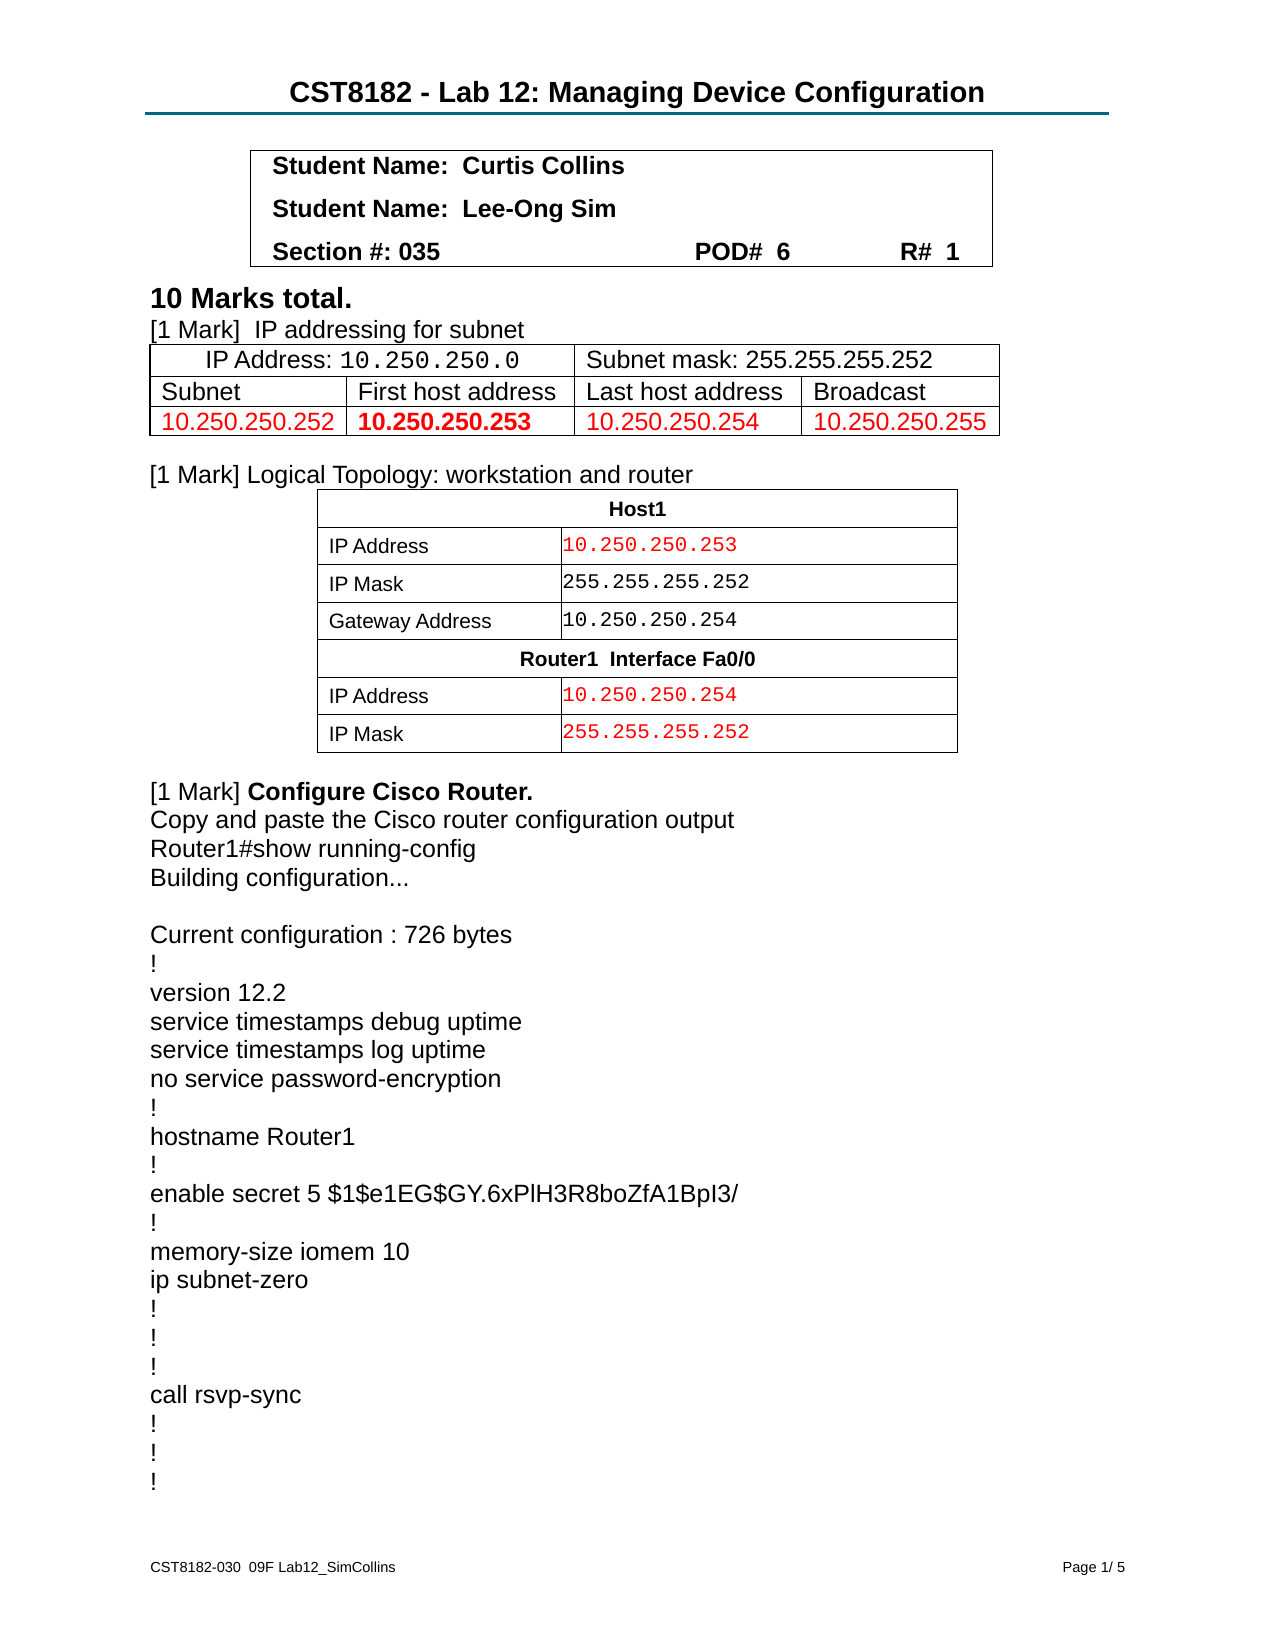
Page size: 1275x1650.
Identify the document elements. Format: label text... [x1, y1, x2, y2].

text Router1#show running-config [150, 834, 1125, 863]
text ! [150, 949, 1125, 978]
text [1 Mark] Configure Cisco Router. [150, 777, 1125, 805]
text ! [150, 1208, 1125, 1237]
table_cell Gateway Address [318, 603, 561, 639]
text ! [150, 1294, 1125, 1323]
text memory-size iomem 10 [150, 1237, 1125, 1265]
text 10 Marks total. [150, 281, 1125, 315]
table_cell First host address [347, 377, 574, 406]
table_header IP Address: 10.250.250.0 [151, 345, 574, 376]
text Copy and paste the Cisco router configuration output [150, 805, 1125, 834]
text Section #: 035 POD# 6 R# 1 [251, 236, 992, 266]
table_cell 10.250.250.254 [562, 678, 957, 714]
table_cell 255.255.255.252 [562, 715, 957, 752]
table_cell IP Address [318, 678, 561, 714]
table_cell Broadcast [802, 377, 999, 406]
text no service password-encryption [150, 1064, 1125, 1093]
table_cell Last host address [575, 377, 801, 406]
text version 12.2 [150, 978, 1125, 1007]
table_cell IP Mask [318, 565, 561, 602]
table_header Subnet mask: 255.255.255.252 [575, 345, 999, 376]
table_cell IP Mask [318, 715, 561, 752]
text ! [150, 1150, 1125, 1179]
table_cell 10.250.250.253 [562, 528, 957, 564]
table_cell Subnet [151, 377, 346, 406]
text ! [150, 1467, 1125, 1495]
text service timestamps log uptime [150, 1035, 1125, 1064]
text ! [150, 1323, 1125, 1352]
table_cell IP Address [318, 528, 561, 564]
table_cell 255.255.255.252 [562, 565, 957, 602]
text Student Name: Curtis Collins [251, 151, 992, 180]
text hostname Router1 [150, 1122, 1125, 1150]
text Student Name: Lee-Ong Sim [251, 193, 992, 223]
table_header Host1 [318, 490, 957, 527]
text ! [150, 1438, 1125, 1467]
text call rsvp-sync [150, 1380, 1125, 1409]
text service timestamps debug uptime [150, 1007, 1125, 1035]
table_cell 10.250.250.253 [347, 407, 574, 435]
text Current configuration : 726 bytes [150, 920, 1125, 949]
table_cell Router1 Interface Fa0/0 [318, 640, 957, 677]
text ! [150, 1352, 1125, 1380]
text ip subnet-zero [150, 1265, 1125, 1294]
table_cell 10.250.250.252 [151, 407, 346, 435]
text [1 Mark] IP addressing for subnet [150, 315, 1125, 344]
text ! [150, 1093, 1125, 1122]
table_cell 10.250.250.254 [562, 603, 957, 639]
text [1 Mark] Logical Topology: workstation and router [149, 460, 1125, 489]
text enable secret 5 $1$e1EG$GY.6xPlH3R8boZfA1BpI3/ [150, 1179, 1125, 1208]
text ! [150, 1409, 1125, 1438]
table_cell 10.250.250.254 [575, 407, 801, 435]
table_cell 10.250.250.255 [802, 407, 999, 435]
text Building configuration... [150, 863, 1125, 892]
